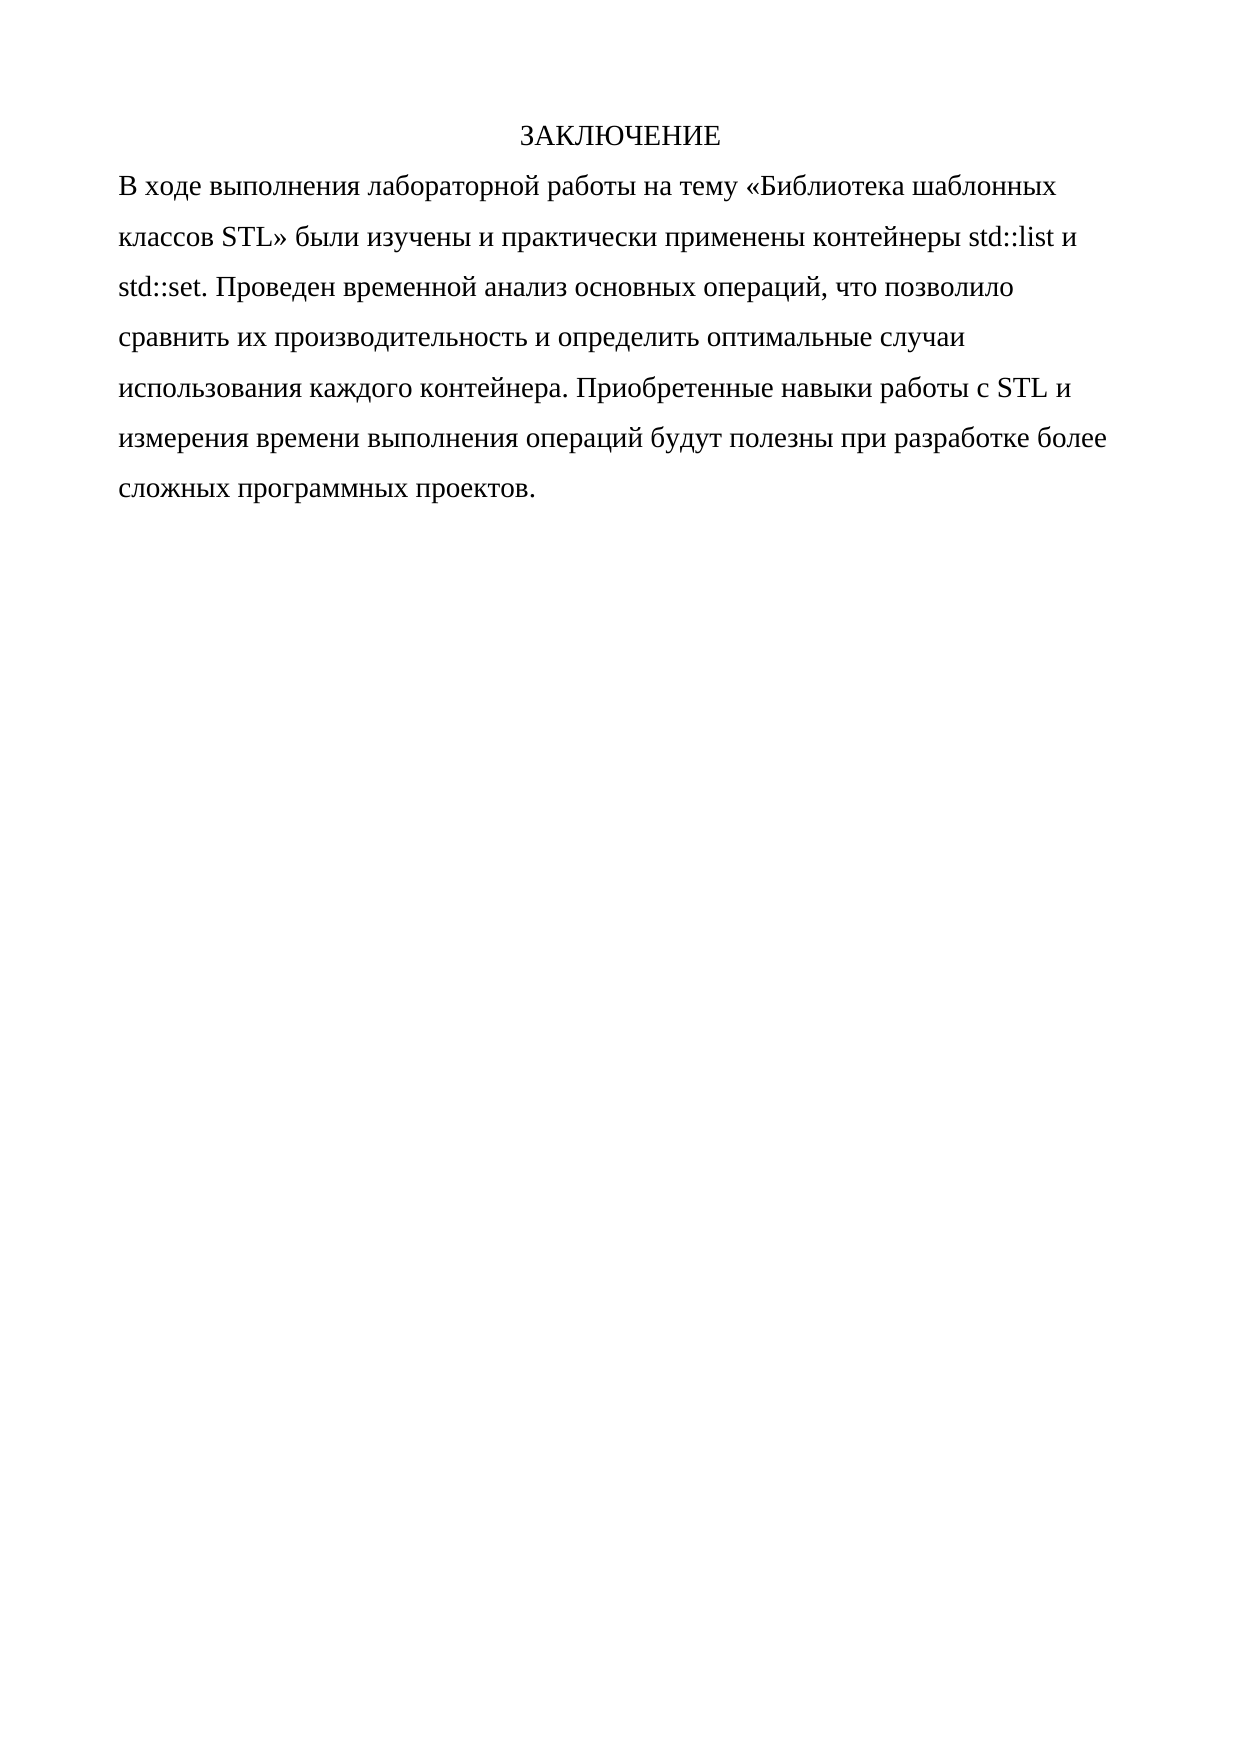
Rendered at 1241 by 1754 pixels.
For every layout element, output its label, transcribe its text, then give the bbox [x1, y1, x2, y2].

text В ходе выполнения лабораторной работы на тему «Библиотека шаблонных классов STL» были изучены и практически применены контейнеры std::list и std::set. Проведен временной анализ основных операций, что позволило сравнить их производительность и определить оптимальные случаи использования каждого контейнера. Приобретенные навыки работы с STL и измерения времени выполнения операций будут полезны при разработке более сложных программных проектов. [118, 168, 1122, 504]
text ЗАКЛЮЧЕНИЕ [118, 118, 1122, 152]
